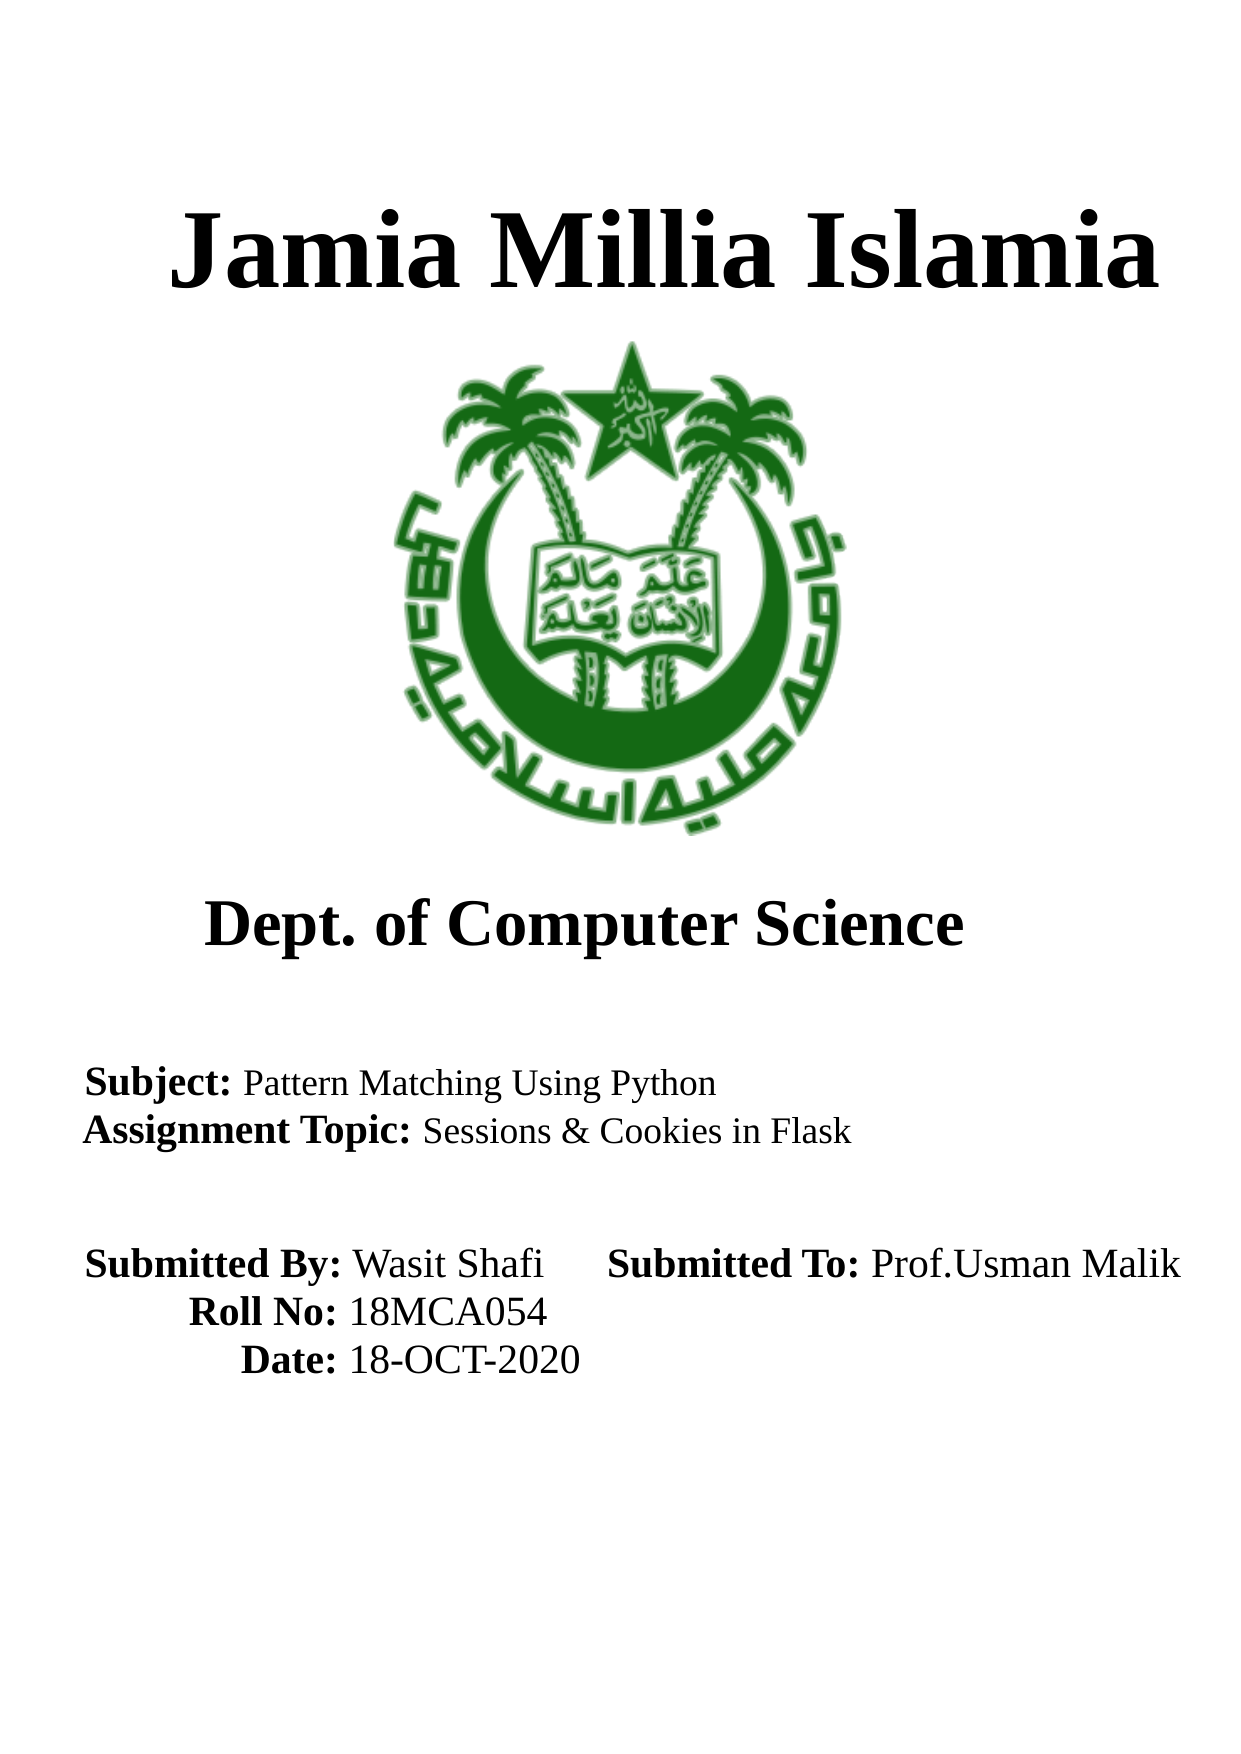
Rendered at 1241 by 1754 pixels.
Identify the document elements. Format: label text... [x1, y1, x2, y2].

text Jamia Millia Islamia [53, 182, 1240, 312]
text Submitted By: Wasit Shafi Submitted To: Prof.Usman Malik [53, 1238, 1187, 1286]
picture [393, 340, 847, 836]
text Subject: Pattern Matching Using Python [53, 1056, 1187, 1104]
text Dept. of Computer Science [0, 884, 1187, 960]
text Roll No: 18MCA054 [53, 1286, 1187, 1334]
text Date: 18-OCT-2020 [53, 1334, 1187, 1382]
text Assignment Topic: Sessions & Cookies in Flask [53, 1104, 1187, 1152]
